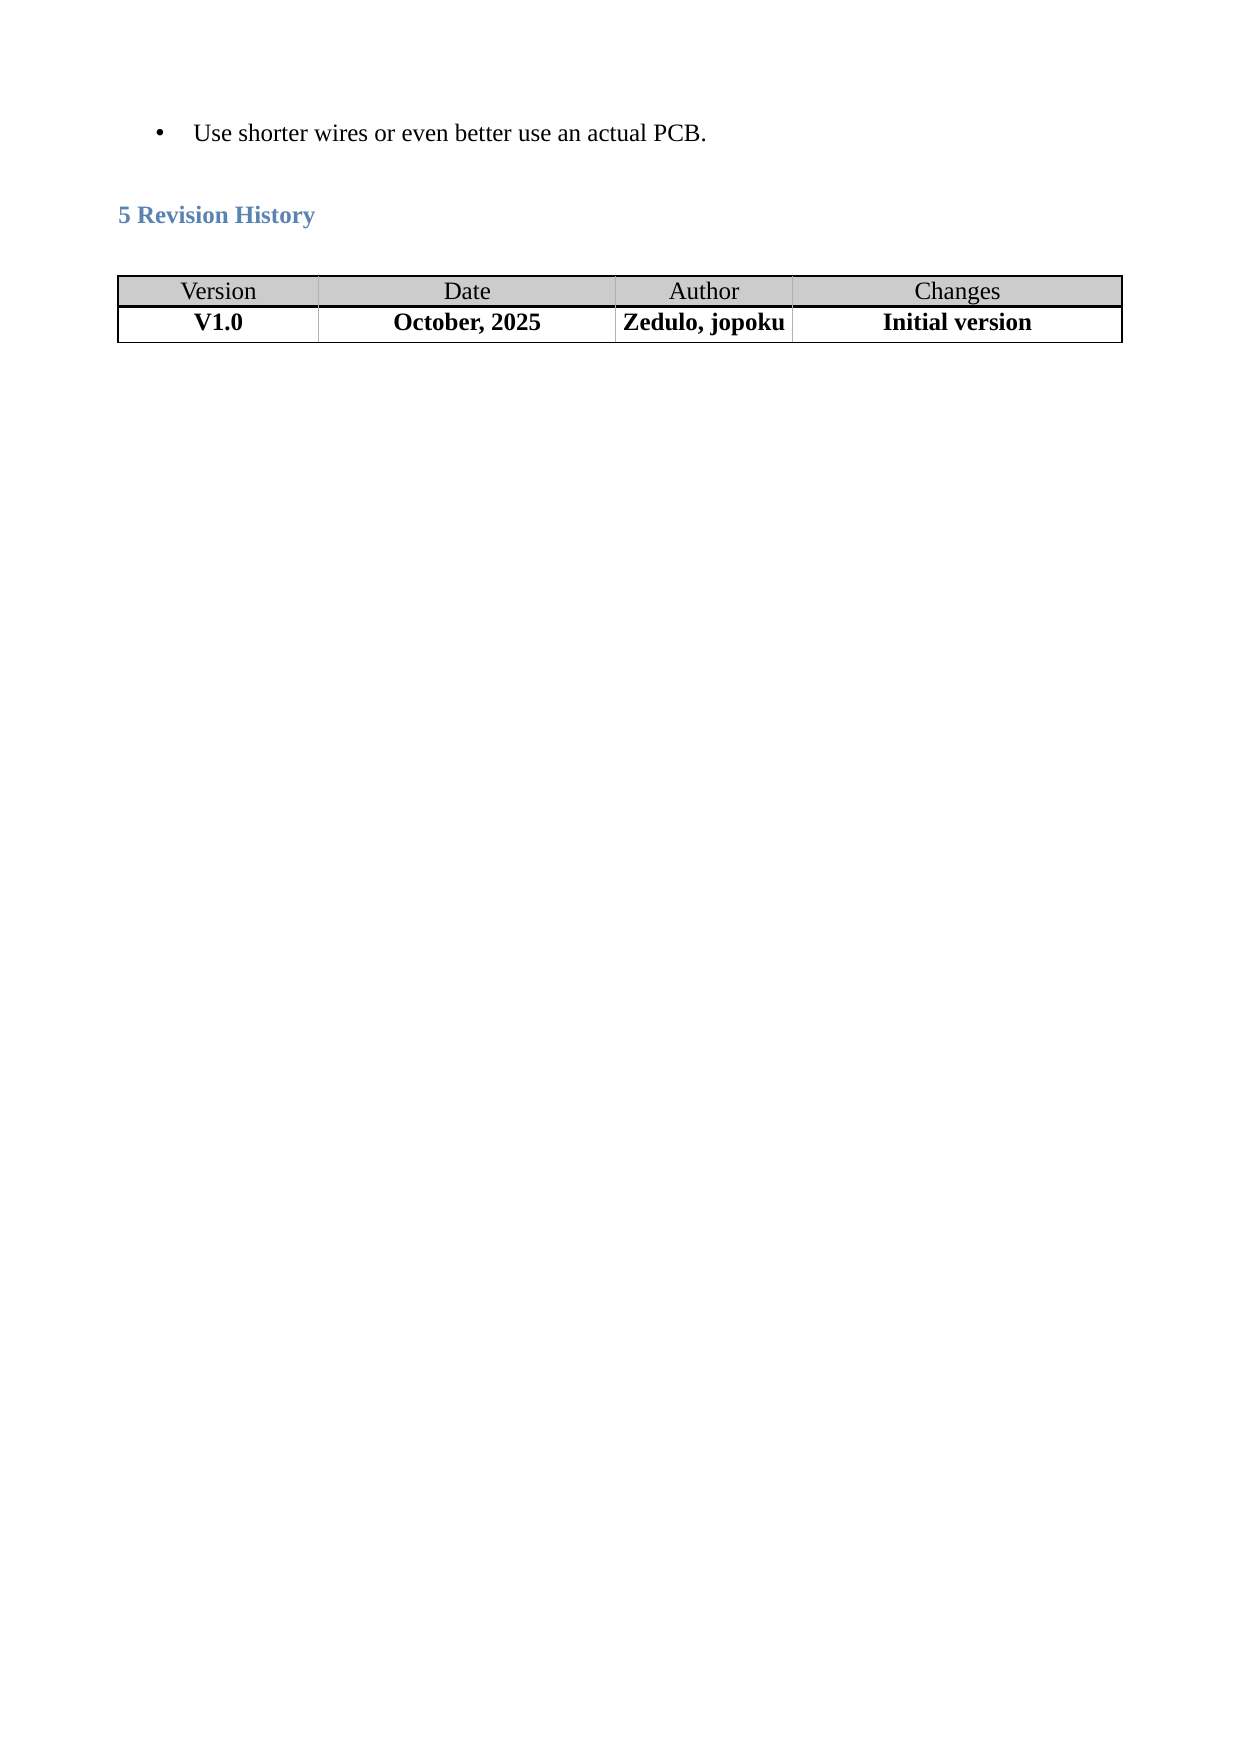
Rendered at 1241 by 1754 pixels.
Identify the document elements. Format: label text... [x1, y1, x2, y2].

table_cell Initial version [793, 308, 1121, 342]
table_header Version [119, 277, 318, 305]
subtitle 5 Revision History [118, 201, 1122, 229]
list Use shorter wires or even better use an actual PCB. [156, 118, 1122, 147]
table_header Date [319, 277, 615, 305]
table_cell V1.0 [119, 308, 318, 342]
table_cell Zedulo, jopoku [616, 308, 792, 342]
table_cell October, 2025 [319, 308, 615, 342]
table_header Changes [793, 277, 1121, 305]
table_header Author [616, 277, 792, 305]
